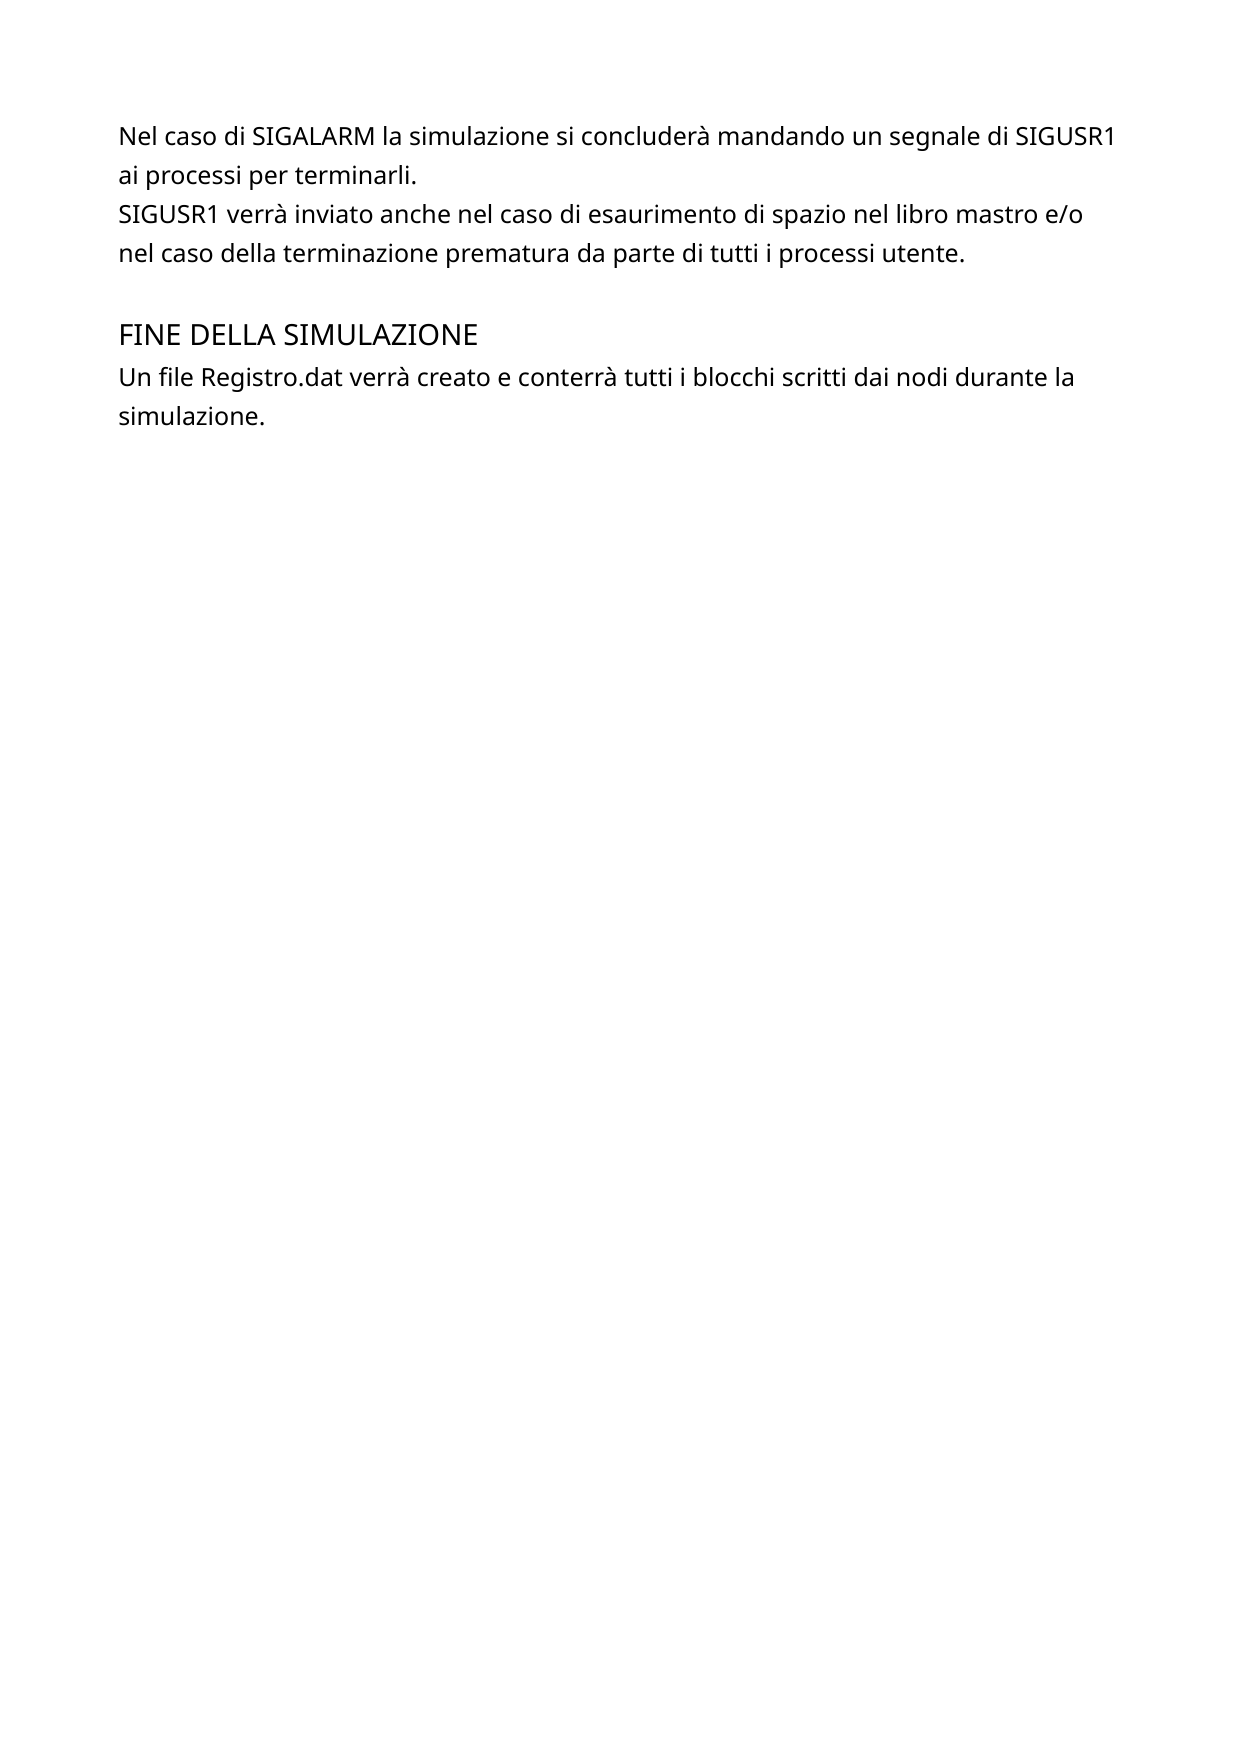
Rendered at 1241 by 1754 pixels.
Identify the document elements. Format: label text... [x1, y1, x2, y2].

text SIGUSR1 verrà inviato anche nel caso di esaurimento di spazio nel libro mastro e/o nel caso della terminazione prematura da parte di tutti i processi utente. [118, 196, 1122, 270]
text Nel caso di SIGALARM la simulazione si concluderà mandando un segnale di SIGUSR1 ai processi per terminarli. [118, 118, 1122, 191]
text FINE DELLA SIMULAZIONE [118, 314, 1122, 354]
text Un file Registro.dat verrà creato e conterrà tutti i blocchi scritti dai nodi durante la simulazione. [118, 359, 1122, 433]
